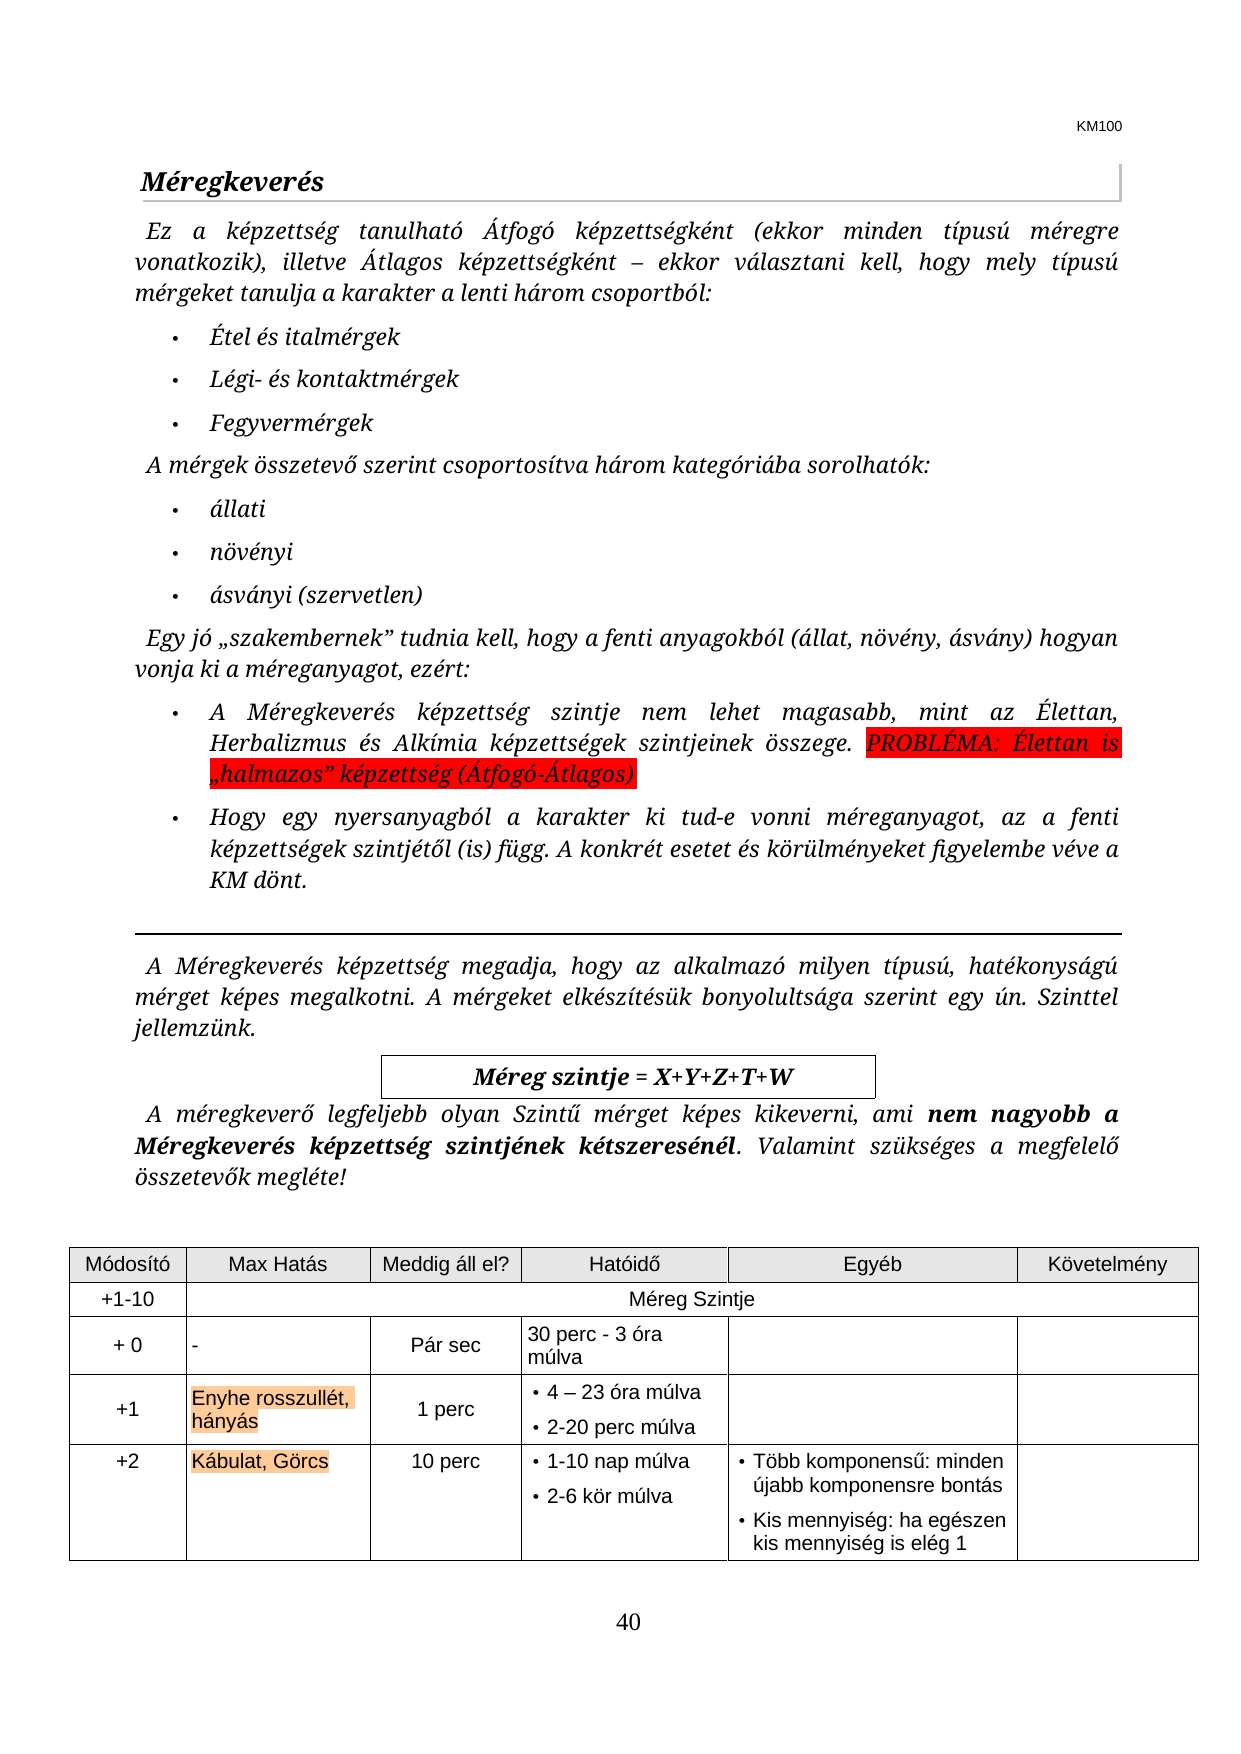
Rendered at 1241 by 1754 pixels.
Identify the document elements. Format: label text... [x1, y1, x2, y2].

table_cell [1018, 1317, 1198, 1374]
text A Méregkeverés képzettség megadja, hogy az alkalmazó milyen típusú, hatékonyságú mérget képes megalkotni. A mérgeket elkészítésük bonyolultsága szerint egy ún. Szinttel jellemzünk. [134, 950, 1122, 1044]
table_cell +2 [70, 1445, 186, 1560]
table_cell 4 – 23 óra múlva 2-20 perc múlva [522, 1375, 727, 1444]
table_header Hatóidő [522, 1248, 727, 1282]
table_cell 1 perc [371, 1375, 521, 1444]
list A Méregkeverés képzettség szintje nem lehet magasabb, mint az Élettan, Herbalizmus és Alkímia képzettségek szintjeinek összege. PROBLÉMA: Élettan is „halmazos” képzettség (Átfogó-Átlagos) [172, 696, 1122, 789]
table_cell Kábulat, Görcs [187, 1445, 370, 1560]
list állati [172, 492, 1122, 524]
table_cell 30 perc - 3 óra múlva [522, 1317, 727, 1374]
table_cell [1018, 1445, 1198, 1560]
table_cell 10 perc [371, 1445, 521, 1560]
table_cell - [187, 1317, 370, 1374]
table_header Méreg szintje = X+Y+Z+T+W [382, 1056, 875, 1098]
table_cell [1018, 1375, 1198, 1444]
table_cell Enyhe rosszullét, hányás [187, 1375, 370, 1444]
table_cell +1 [70, 1375, 186, 1444]
list Légi- és kontaktmérgek [172, 363, 1122, 395]
table_header Egyéb [729, 1248, 1017, 1282]
list ásványi (szervetlen) [172, 578, 1122, 610]
table_cell Több komponensű: minden újabb komponensre bontás Kis mennyiség: ha egészen kis mennyiség is elég 1 [729, 1445, 1017, 1560]
table_cell [729, 1317, 1017, 1374]
table_cell [729, 1375, 1017, 1444]
list Étel és italmérgek [172, 320, 1122, 352]
table_cell +1-10 [70, 1283, 186, 1316]
table_cell Méreg Szintje [187, 1283, 1198, 1316]
text A mérgek összetevő szerint csoportosítva három kategóriába sorolhatók: [134, 449, 1122, 481]
text A méregkeverő legfeljebb olyan Szintű mérget képes kikeverni, ami nem nagyobb a Méregkeverés képzettség szintjének kétszeresénél. Valamint szükséges a megfelelő összetevők megléte! [134, 1098, 1122, 1192]
table_header Max Hatás [187, 1248, 370, 1282]
table_cell 1-10 nap múlva 2-6 kör múlva [522, 1445, 727, 1560]
text Egy jó „szakembernek” tudnia kell, hogy a fenti anyagokból (állat, növény, ásvány) hogyan vonja ki a méreganyagot, ezért: [134, 622, 1122, 684]
table_header Módosító [70, 1248, 186, 1282]
list Hogy egy nyersanyagból a karakter ki tud-e vonni méreganyagot, az a fenti képzettségek szintjétől (is) függ. A konkrét esetet és körülményeket figyelembe véve a KM dönt. [172, 801, 1122, 895]
table_header Követelmény [1018, 1248, 1198, 1282]
list növényi [172, 536, 1122, 567]
table_header Meddig áll el? [371, 1248, 521, 1282]
subtitle Méregkeverés [140, 164, 1119, 199]
list Fegyvermérgek [172, 406, 1122, 438]
table_cell + 0 [70, 1317, 186, 1374]
table_cell Pár sec [371, 1317, 521, 1374]
text Ez a képzettség tanulható Átfogó képzettségként (ekkor minden típusú méregre vonatkozik), illetve Átlagos képzettségként – ekkor választani kell, hogy mely típusú mérgeket tanulja a karakter a lenti három csoportból: [134, 215, 1122, 309]
